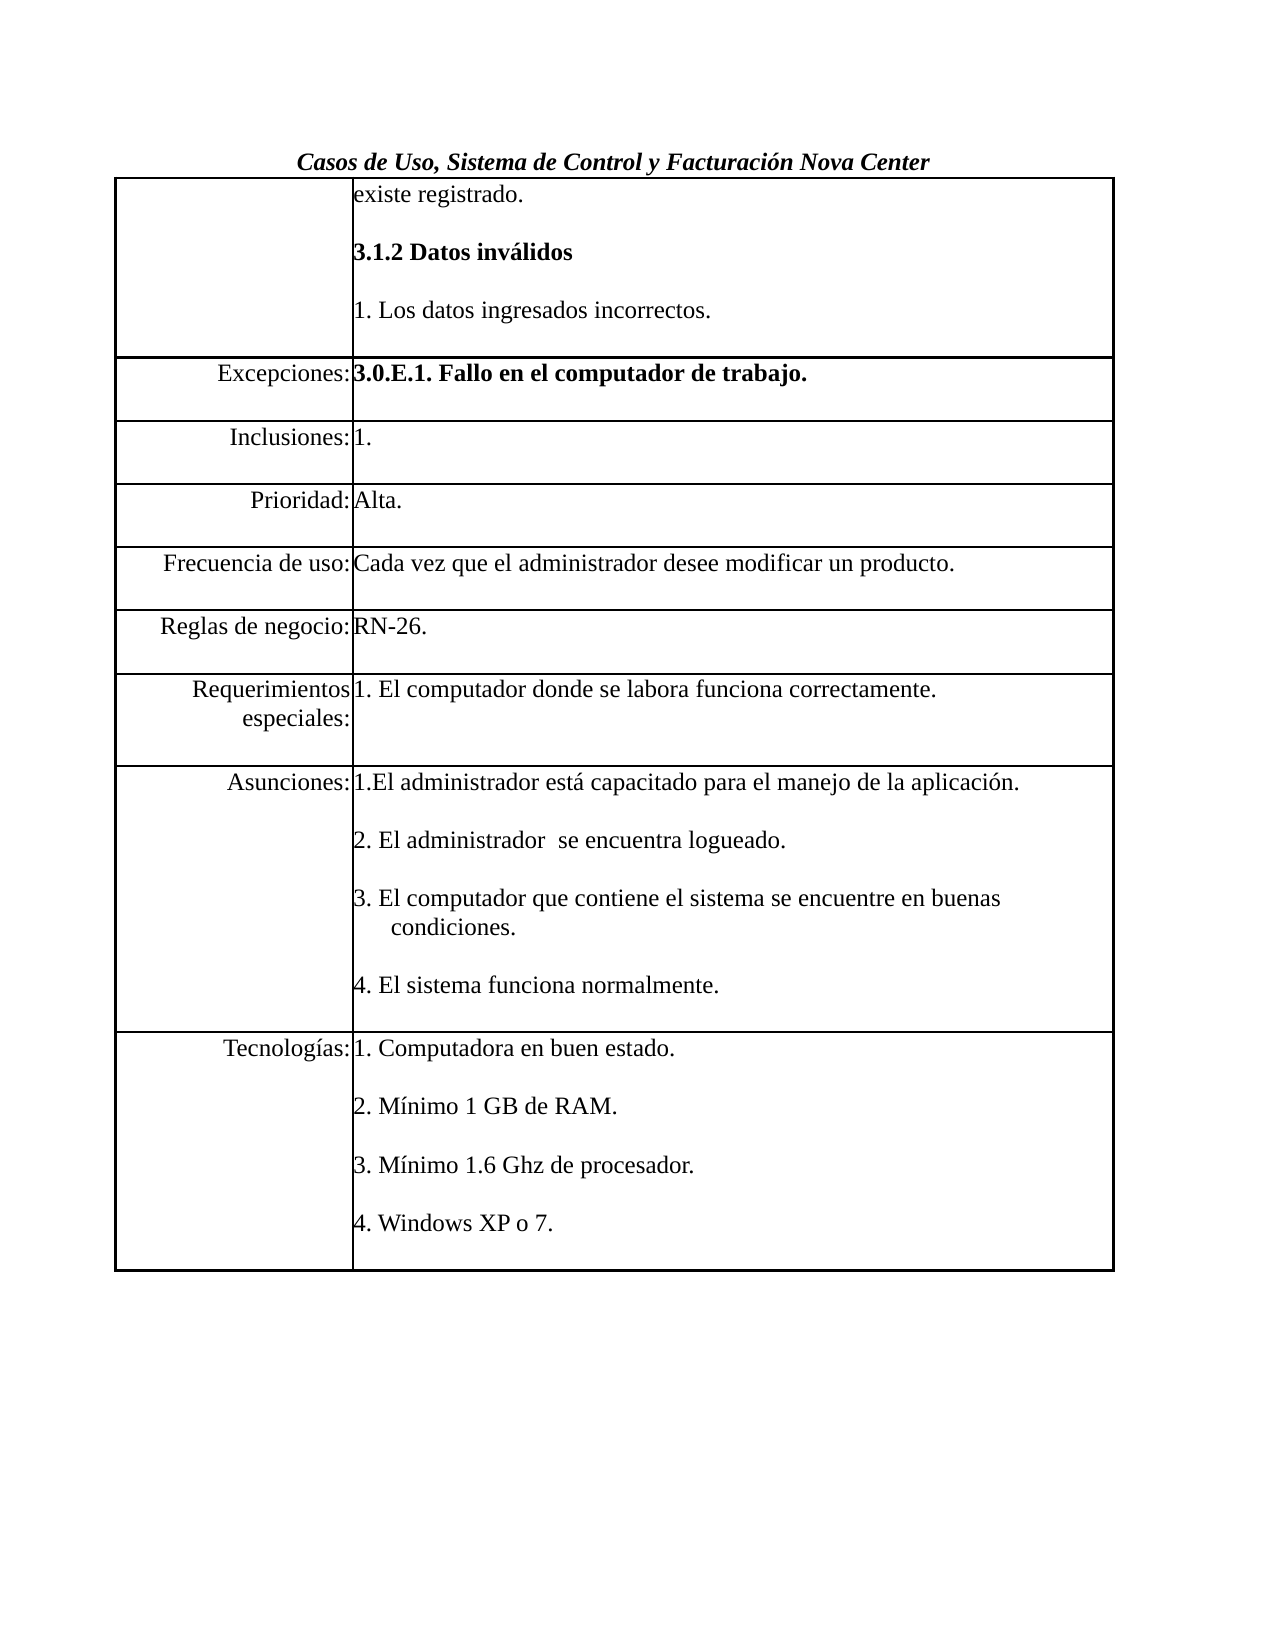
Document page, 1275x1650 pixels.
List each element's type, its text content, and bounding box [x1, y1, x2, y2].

table_cell 1. El computador donde se labora funciona correctamente. [354, 675, 1112, 764]
table_cell Tecnologías: [117, 1033, 352, 1269]
table_cell Requerimientos especiales: [117, 675, 352, 764]
table_cell Frecuencia de uso: [117, 548, 352, 609]
table_cell Reglas de negocio: [117, 611, 352, 672]
table_cell Inclusiones: [117, 422, 352, 483]
table_cell 1.El administrador está capacitado para el manejo de la aplicación. 2. El administrador se encuentra logueado. 3. El computador que contiene el sistema se encuentre en buenas condiciones. 4. El sistema funciona normalmente. [354, 767, 1112, 1031]
table_cell 1. Computadora en buen estado. 2. Mínimo 1 GB de RAM. 3. Mínimo 1.6 Ghz de procesador. 4. Windows XP o 7. [354, 1033, 1112, 1269]
table_cell Excepciones: [117, 359, 352, 419]
table_cell Asunciones: [117, 767, 352, 1031]
table_cell existe registrado. 3.1.2 Datos inválidos 1. Los datos ingresados incorrectos. [354, 179, 1112, 356]
table_cell RN-26. [354, 611, 1112, 672]
table_cell [117, 179, 352, 356]
table_cell Alta. [354, 485, 1112, 546]
table_cell 3.0.E.1. Fallo en el computador de trabajo. [354, 359, 1112, 419]
table_cell 1. [354, 422, 1112, 483]
table_cell Prioridad: [117, 485, 352, 546]
table_cell Cada vez que el administrador desee modificar un producto. [354, 548, 1112, 609]
